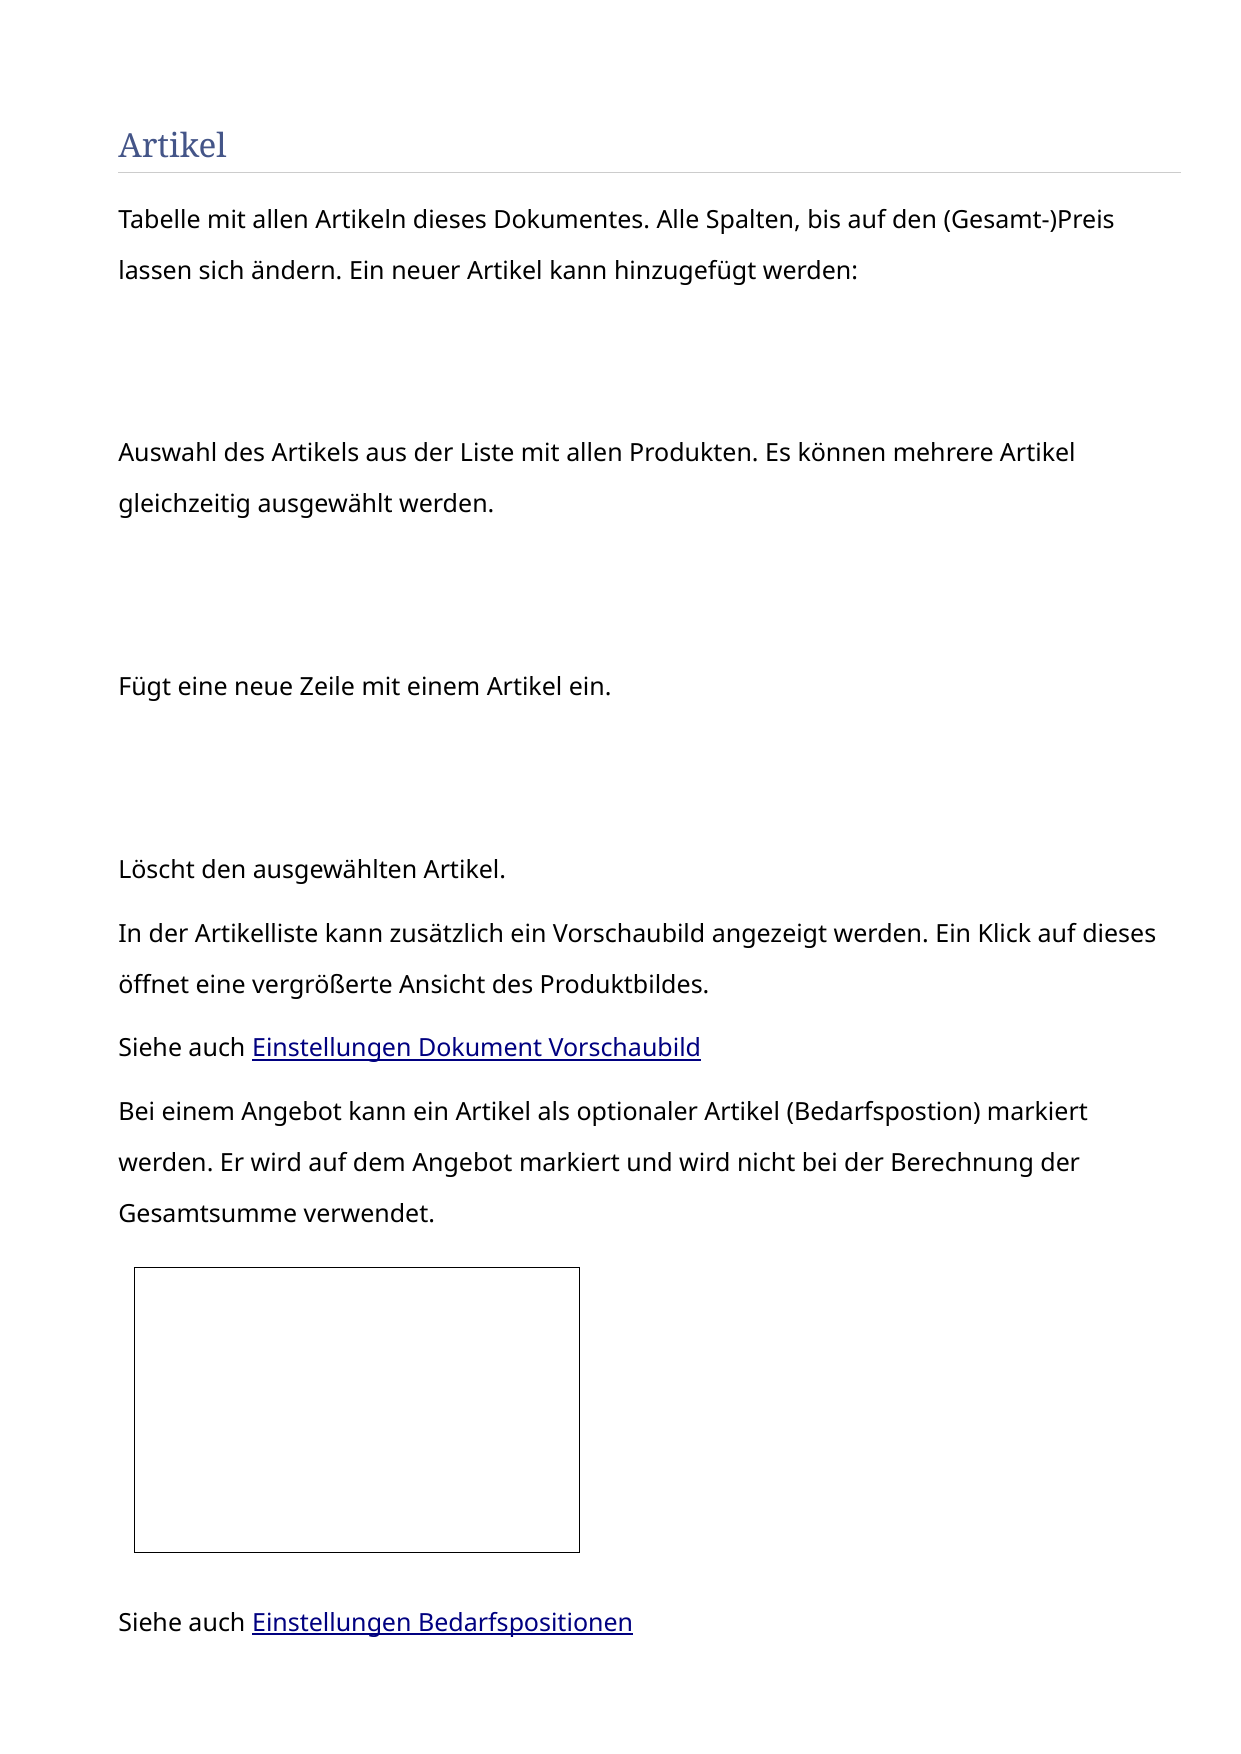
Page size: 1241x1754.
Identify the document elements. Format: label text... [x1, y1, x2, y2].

text Fügt eine neue Zeile mit einem Artikel ein. [118, 669, 1181, 703]
text Auswahl des Artikels aus der Liste mit allen Produkten. Es können mehrere Artikel gleichzeitig ausgewählt werden. [118, 435, 1181, 520]
text Bei einem Angebot kann ein Artikel als optionaler Artikel (Bedarfspostion) markiert werden. Er wird auf dem Angebot markiert und wird nicht bei der Berechnung der Gesamtsumme verwendet. [118, 1093, 1181, 1229]
text In der Artikelliste kann zusätzlich ein Vorschaubild angezeigt werden. Ein Klick auf dieses öffnet eine vergrößerte Ansicht des Produktbildes. [118, 915, 1181, 1000]
text Löscht den ausgewählten Artikel. [118, 852, 1181, 886]
text Siehe auch Einstellungen Bedarfspositionen [118, 1605, 1181, 1639]
text Tabelle mit allen Artikeln dieses Dokumentes. Alle Spalten, bis auf den (Gesamt-)Preis lassen sich ändern. Ein neuer Artikel kann hinzugefügt werden: [118, 201, 1181, 286]
subtitle Artikel [118, 122, 1181, 172]
text Siehe auch Einstellungen Dokument Vorschaubild [118, 1030, 1181, 1064]
